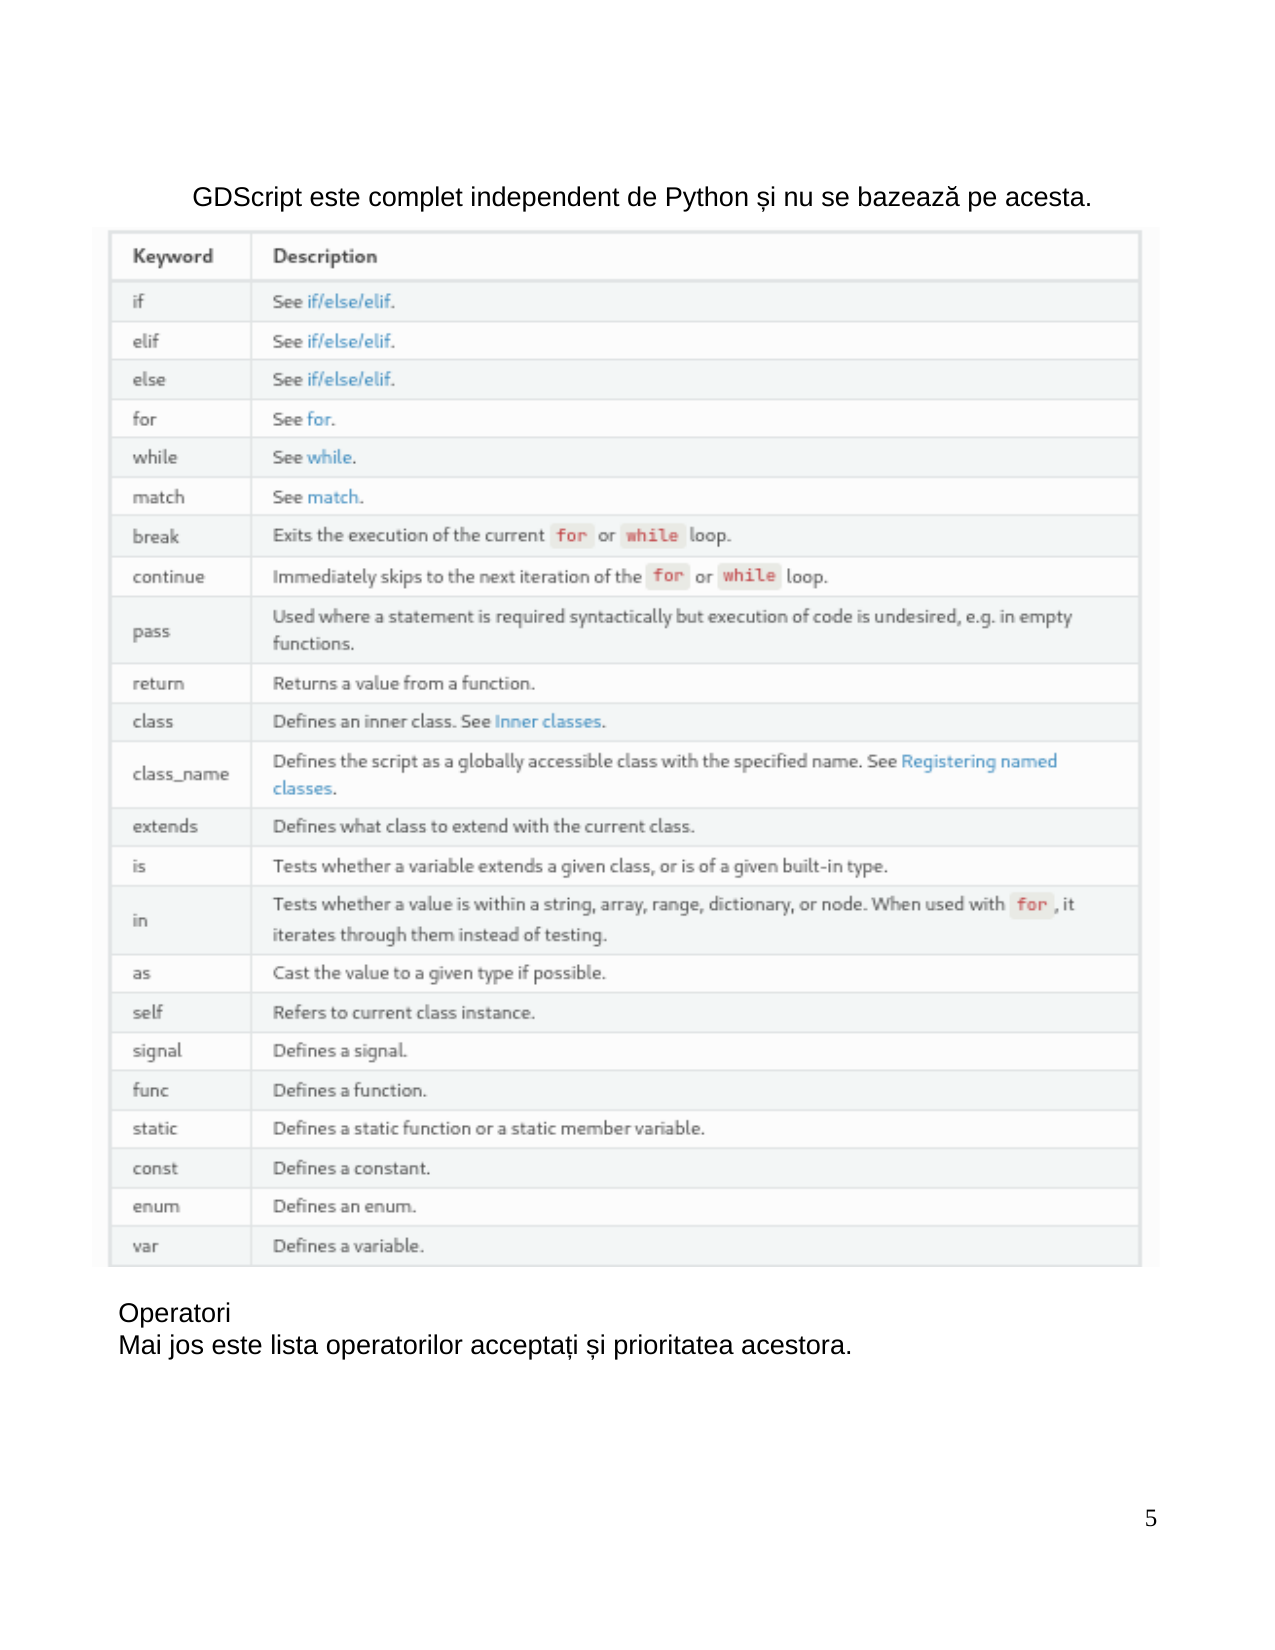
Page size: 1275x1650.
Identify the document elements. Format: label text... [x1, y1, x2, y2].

text Mai jos este lista operatorilor acceptați și prioritatea acestora. [118, 1329, 1157, 1360]
text GDScript este complet independent de Python și nu se bazează pe acesta. [118, 181, 1157, 212]
picture [91, 227, 1160, 1267]
text Operatori [118, 1297, 1157, 1329]
